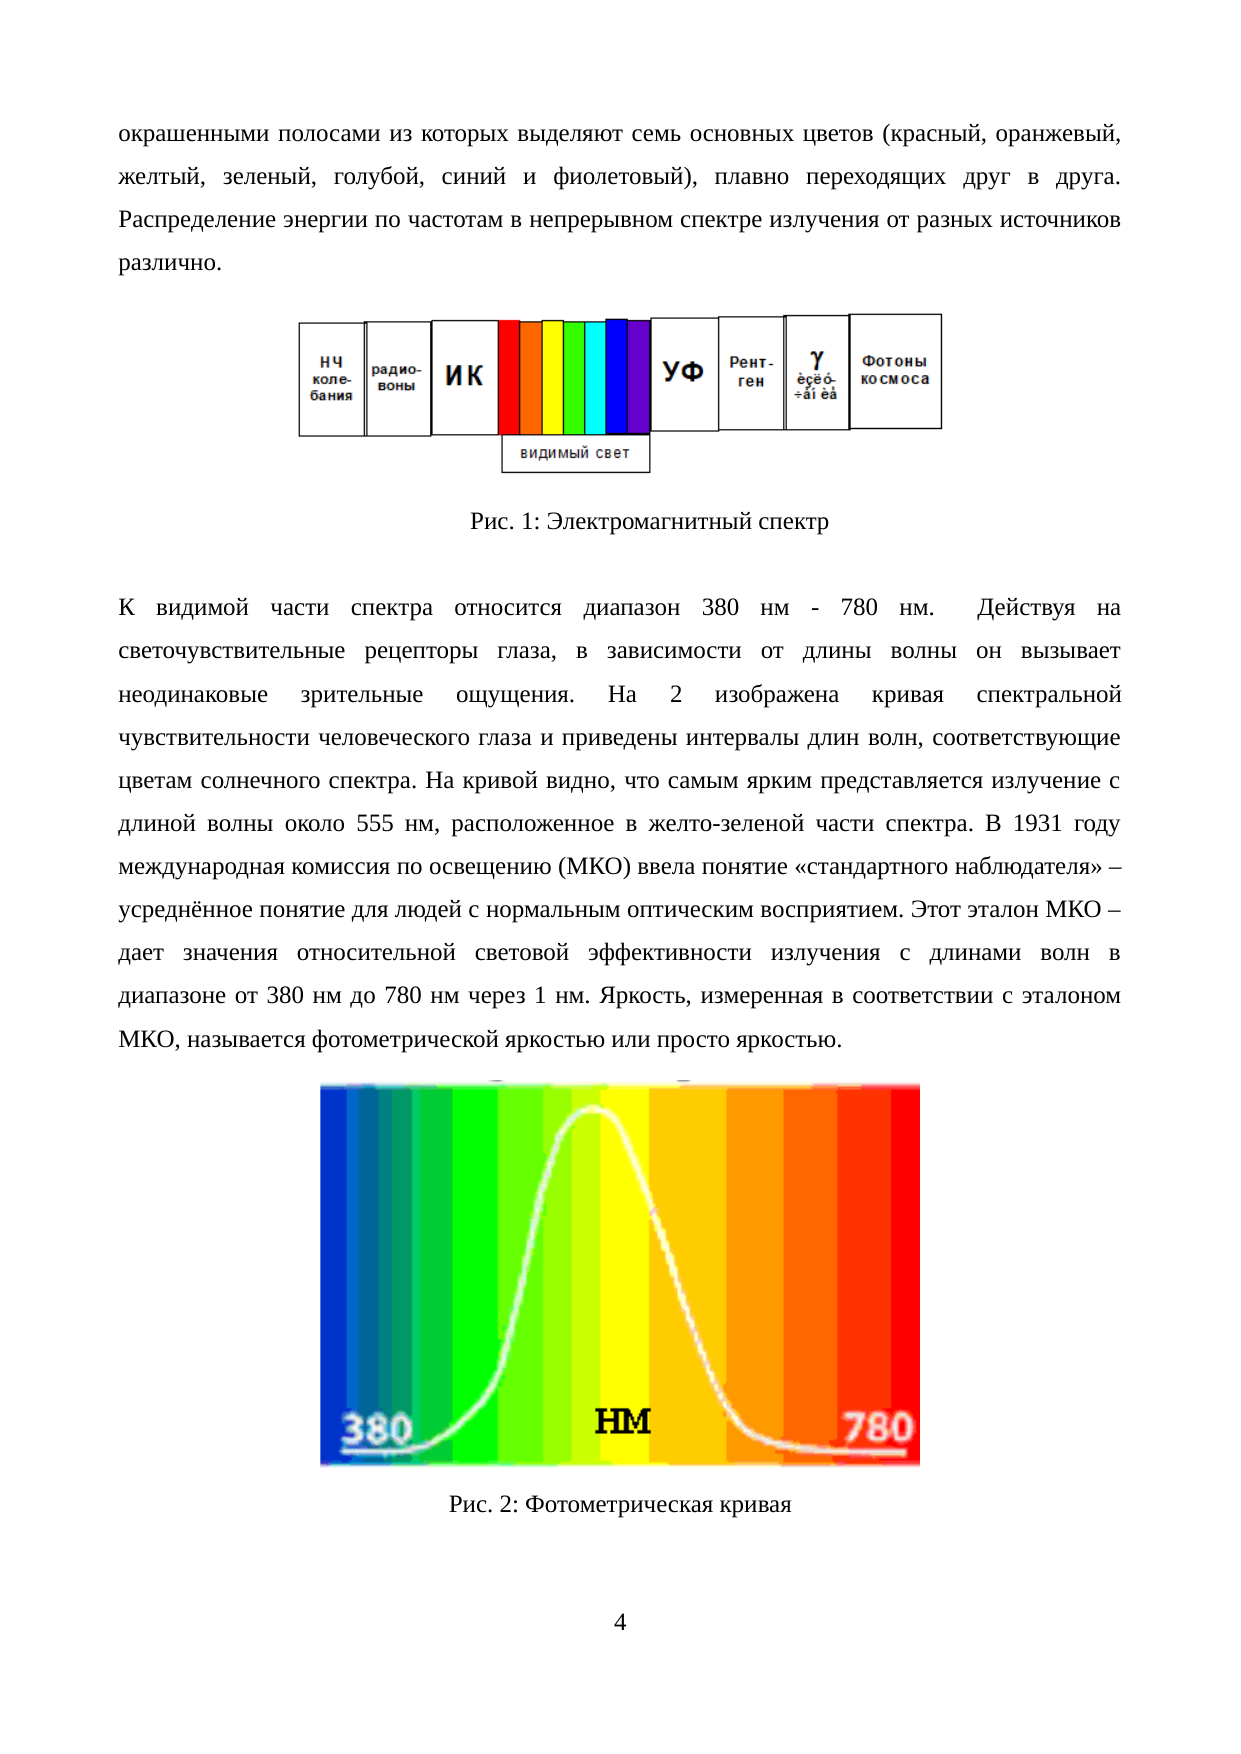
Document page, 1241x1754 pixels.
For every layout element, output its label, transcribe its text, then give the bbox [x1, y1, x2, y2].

text Рис. 2: Фотометрическая кривая [118, 1067, 1122, 1518]
text окрашенными полосами из которых выделяют семь основных цветов (красный, оранжевый, желтый, зеленый, голубой, синий и фиолетовый), плавно переходящих друг в друга. Распределение энергии по частотам в непрерывном спектре излучения от разных источников различно. [118, 118, 1122, 276]
picture [275, 290, 965, 497]
text Рис. 1: Электромагнитный спектр [118, 506, 1122, 535]
text К видимой части спектра относится диапазон 380 нм - 780 нм. Действуя на светочувствительные рецепторы глаза, в зависимости от длины волны он вызывает неодинаковые зрительные ощущения. На 2 изображена кривая спектральной чувствительности человеческого глаза и приведены интервалы длин волн, соответствующие цветам солнечного спектра. На кривой видно, что самым ярким представляется излучение с длиной волны около 555 нм, расположенное в желто-зеленой части спектра. В 1931 году международная комиссия по освещению (МКО) ввела понятие «стандартного наблюдателя» – усреднённое понятие для людей с нормальным оптическим восприятием. Этот эталон МКО – дает значения относительной световой эффективности излучения с длинами волн в диапазоне от 380 нм до 780 нм через 1 нм. Яркость, измеренная в соответствии с эталоном МКО, называется фотометрической яркостью или просто яркостью. [118, 592, 1122, 1052]
picture [320, 1080, 920, 1476]
